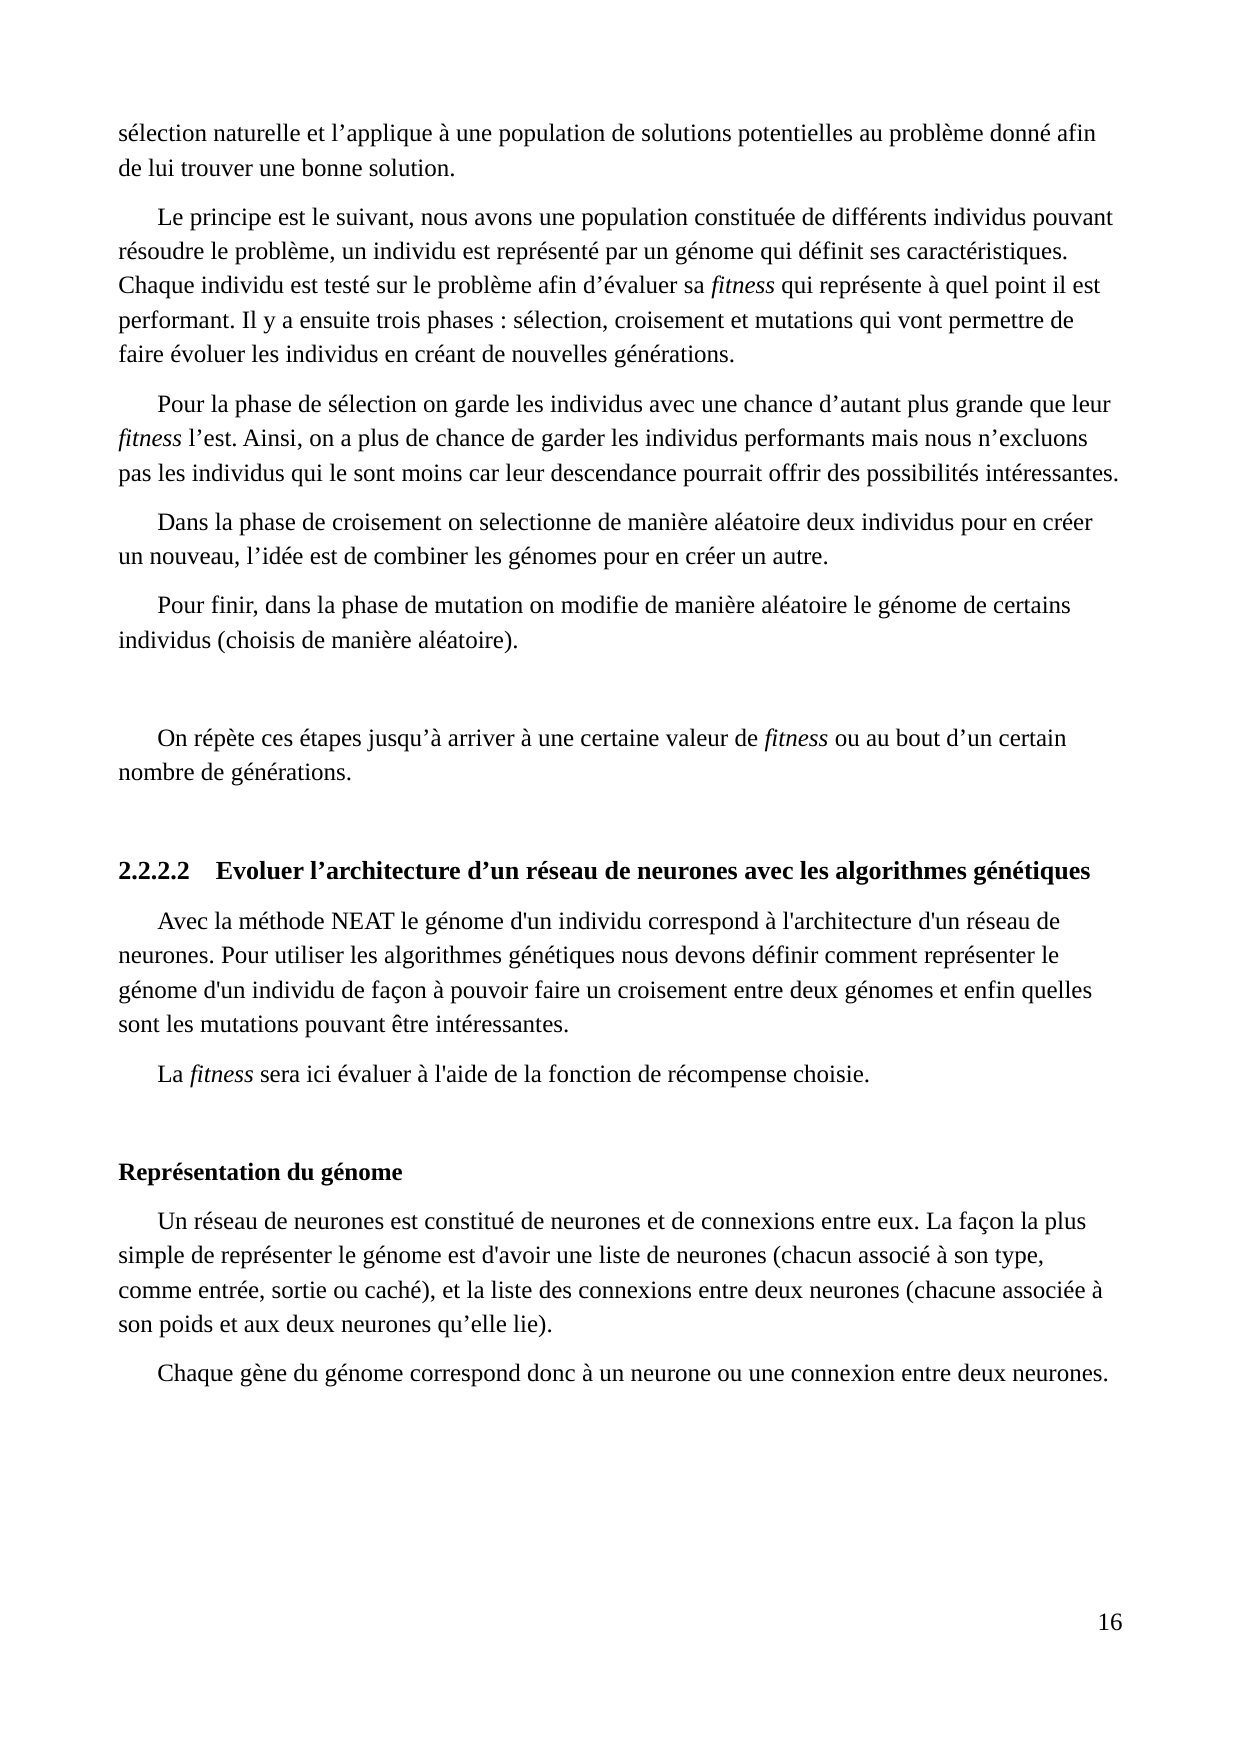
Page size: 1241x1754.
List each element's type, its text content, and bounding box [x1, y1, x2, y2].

text Chaque gène du génome correspond donc à un neurone ou une connexion entre deux neurones. [118, 1358, 1122, 1387]
text Un réseau de neurones est constitué de neurones et de connexions entre eux. La façon la plus simple de représenter le génome est d'avoir une liste de neurones (chacun associé à son type, comme entrée, sortie ou caché), et la liste des connexions entre deux neurones (chacune associée à son poids et aux deux neurones qu’elle lie). [118, 1206, 1122, 1338]
subtitle 2.2.2.2 Evoluer l’architecture d’un réseau de neurones avec les algorithmes génétiques [118, 855, 1122, 885]
text Avec la méthode NEAT le génome d'un individu correspond à l'architecture d'un réseau de neurones. Pour utiliser les algorithmes génétiques nous devons définir comment représenter le génome d'un individu de façon à pouvoir faire un croisement entre deux génomes et enfin quelles sont les mutations pouvant être intéressantes. [118, 906, 1122, 1038]
text La fitness sera ici évaluer à l'aide de la fonction de récompense choisie. [118, 1059, 1122, 1087]
text Dans la phase de croisement on selectionne de manière aléatoire deux individus pour en créer un nouveau, l’idée est de combiner les génomes pour en créer un autre. [118, 507, 1122, 570]
text Pour la phase de sélection on garde les individus avec une chance d’autant plus grande que leur fitness l’est. Ainsi, on a plus de chance de garder les individus performants mais nous n’excluons pas les individus qui le sont moins car leur descendance pourrait offrir des possibilités intéressantes. [118, 389, 1122, 486]
text Pour finir, dans la phase de mutation on modifie de manière aléatoire le génome de certains individus (choisis de manière aléatoire). [118, 590, 1122, 653]
text On répète ces étapes jusqu’à arriver à une certaine valeur de fitness ou au bout d’un certain nombre de générations. [118, 723, 1122, 786]
text Représentation du génome [118, 1157, 1122, 1186]
text sélection naturelle et l’applique à une population de solutions potentielles au problème donné afin de lui trouver une bonne solution. [118, 118, 1122, 181]
text Le principe est le suivant, nous avons une population constituée de différents individus pouvant résoudre le problème, un individu est représenté par un génome qui définit ses caractéristiques. Chaque individu est testé sur le problème afin d’évaluer sa fitness qui représente à quel point il est performant. Il y a ensuite trois phases : sélection, croisement et mutations qui vont permettre de faire évoluer les individus en créant de nouvelles générations. [118, 202, 1122, 368]
